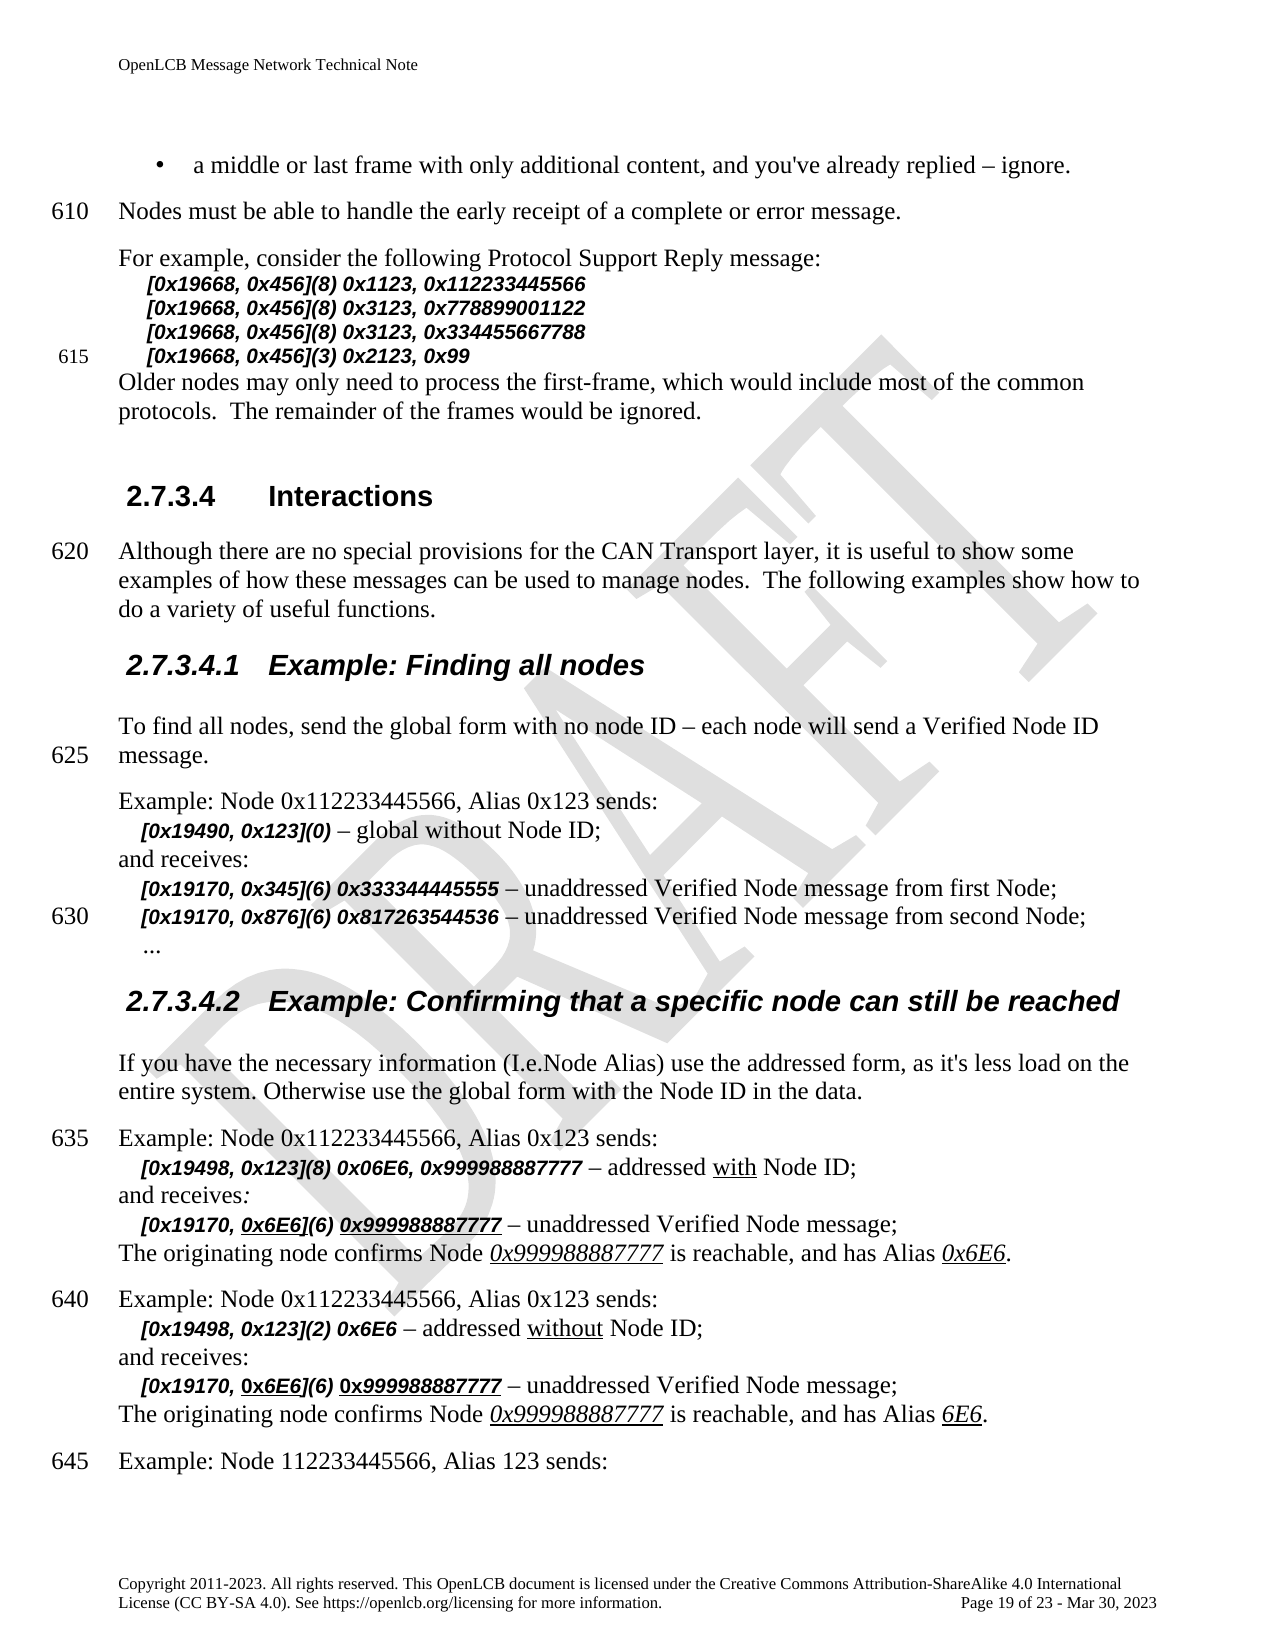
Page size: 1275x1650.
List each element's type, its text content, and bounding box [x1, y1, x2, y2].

subtitle Example: Confirming that a specific node can still be reached [235, 1002, 330, 1017]
text [0x19490, 0x123](0) – global without Node ID; and receives: [0x19170, 0x345](6) 0x333344445555 – unaddressed Verified Node message from first Node; [0x19170, 0x876](6) 0x817263544536 – unaddressed Verified Node message from second Node; ... [665, 815, 1157, 959]
text To find all nodes, send the global form with no node ID – each node will send a Verified Node ID message. [616, 711, 843, 769]
text Example: Node 112233445566, Alias 123 sends: [118, 1446, 1157, 1474]
subtitle Example: Confirming that a specific node can still be reached [616, 984, 701, 1008]
subtitle Example: Confirming that a specific node can still be reached [496, 984, 558, 1017]
text If you have the necessary information (I.e.Node Alias) use the addressed form, as it's less load on the entire system. Otherwise use the global form with the Node ID in the data. [118, 1048, 220, 1105]
text [0x19668, 0x456](8) 0x1123, 0x112233445566 [118, 272, 1157, 296]
subtitle [1031, 647, 1157, 681]
subtitle [785, 478, 904, 512]
text Example: Node 0x112233445566, Alias 0x123 sends: [118, 786, 604, 815]
subtitle [767, 647, 807, 667]
text If you have the necessary information (I.e.Node Alias) use the addressed form, as it's less load on the entire system. Otherwise use the global form with the Node ID in the data. [537, 1048, 1157, 1105]
text Nodes must be able to handle the early receipt of a complete or error message. [118, 196, 1157, 225]
text For example, consider the following Protocol Support Reply message: [118, 243, 1157, 272]
text Example: Node 0x112233445566, Alias 0x123 sends: [118, 1284, 397, 1313]
text Example: Node 0x112233445566, Alias 0x123 sends: [606, 786, 701, 815]
text [0x19490, 0x123](0) – global without Node ID; and receives: [0x19170, 0x345](6) 0x333344445555 – unaddressed Verified Node message from first Node; [0x19170, 0x876](6) 0x817263544536 – unaddressed Verified Node message from second Node; ... [370, 845, 509, 959]
text Example: Node 0x112233445566, Alias 0x123 sends: [481, 1123, 1157, 1152]
text [0x19498, 0x123](8) 0x06E6, 0x999988887777 – addressed with Node ID; and receives: [491, 1152, 1157, 1209]
text Example: Node 0x112233445566, Alias 0x123 sends: [399, 1284, 1157, 1313]
subtitle Example: Confirming that a specific node can still be reached [118, 984, 234, 1017]
list a middle or last frame with only additional content, and you've already replied – ignore. [156, 150, 1157, 179]
subtitle [916, 478, 1157, 512]
text Although there are no special provisions for the CAN Transport layer, it is useful to show some examples of how these messages can be used to manage nodes. The following examples show how to do a variety of useful functions. [974, 536, 1157, 622]
subtitle Interactions [118, 478, 736, 512]
text Example: Node 0x112233445566, Alias 0x123 sends: [735, 786, 877, 815]
text [0x19170, 0x6E6](6) 0x999988887777 – unaddressed Verified Node message; The originating node confirms Node 0x999988887777 is reachable, and has Alias 0x6E6. [118, 1209, 382, 1267]
text [0x19498, 0x123](2) 0x6E6 – addressed without Node ID; and receives: [118, 1313, 1157, 1371]
text Older nodes may only need to process the first-frame, which would include most of the common protocols. The remainder of the frames would be ignored. [118, 367, 847, 425]
text If you have the necessary information (I.e.Node Alias) use the addressed form, as it's less load on the entire system. Otherwise use the global form with the Node ID in the data. [424, 1048, 548, 1105]
text [0x19490, 0x123](0) – global without Node ID; and receives: [0x19170, 0x345](6) 0x333344445555 – unaddressed Verified Node message from first Node; [0x19170, 0x876](6) 0x817263544536 – unaddressed Verified Node message from second Node; ... [439, 815, 697, 959]
text [0x19498, 0x123](8) 0x06E6, 0x999988887777 – addressed with Node ID; and receives: [312, 1152, 468, 1209]
text Older nodes may only need to process the first-frame, which would include most of the common protocols. The remainder of the frames would be ignored. [844, 367, 1157, 425]
text [0x19668, 0x456](8) 0x3123, 0x778899001122 [118, 296, 1157, 319]
text [891, 343, 1157, 367]
text Example: Node 0x112233445566, Alias 0x123 sends: [118, 1123, 267, 1152]
subtitle Example: Finding all nodes [118, 647, 755, 681]
text [0x19170, 0x6E6](6) 0x999988887777 – unaddressed Verified Node message; The originating node confirms Node 0x999988887777 is reachable, and has Alias 6E6. [118, 1371, 1157, 1428]
text To find all nodes, send the global form with no node ID – each node will send a Verified Node ID message. [831, 711, 1157, 769]
subtitle [740, 478, 795, 512]
text [0x19498, 0x123](8) 0x06E6, 0x999988887777 – addressed with Node ID; and receives: [118, 1152, 324, 1209]
text [0x19170, 0x6E6](6) 0x999988887777 – unaddressed Verified Node message; The originating node confirms Node 0x999988887777 is reachable, and has Alias 0x6E6. [446, 1209, 1157, 1267]
text If you have the necessary information (I.e.Node Alias) use the addressed form, as it's less load on the entire system. Otherwise use the global form with the Node ID in the data. [208, 1048, 429, 1105]
text To find all nodes, send the global form with no node ID – each node will send a Verified Node ID message. [558, 712, 646, 769]
subtitle [809, 647, 1034, 681]
text Although there are no special provisions for the CAN Transport layer, it is useful to show some examples of how these messages can be used to manage nodes. The following examples show how to do a variety of useful functions. [118, 536, 696, 622]
text To find all nodes, send the global form with no node ID – each node will send a Verified Node ID message. [118, 711, 575, 769]
text Example: Node 0x112233445566, Alias 0x123 sends: [897, 786, 1157, 815]
text [0x19668, 0x456](3) 0x2123, 0x99 [118, 343, 871, 367]
subtitle Example: Confirming that a specific node can still be reached [344, 984, 460, 1017]
text [0x19490, 0x123](0) – global without Node ID; and receives: [0x19170, 0x345](6) 0x333344445555 – unaddressed Verified Node message from first Node; [0x19170, 0x876](6) 0x817263544536 – unaddressed Verified Node message from second Node; ... [118, 815, 416, 959]
subtitle Example: Confirming that a specific node can still be reached [695, 984, 1157, 1017]
text [0x19668, 0x456](8) 0x3123, 0x334455667788 [118, 319, 1157, 343]
text Example: Node 0x112233445566, Alias 0x123 sends: [283, 1123, 459, 1152]
text Although there are no special provisions for the CAN Transport layer, it is useful to show some examples of how these messages can be used to manage nodes. The following examples show how to do a variety of useful functions. [685, 536, 1014, 622]
